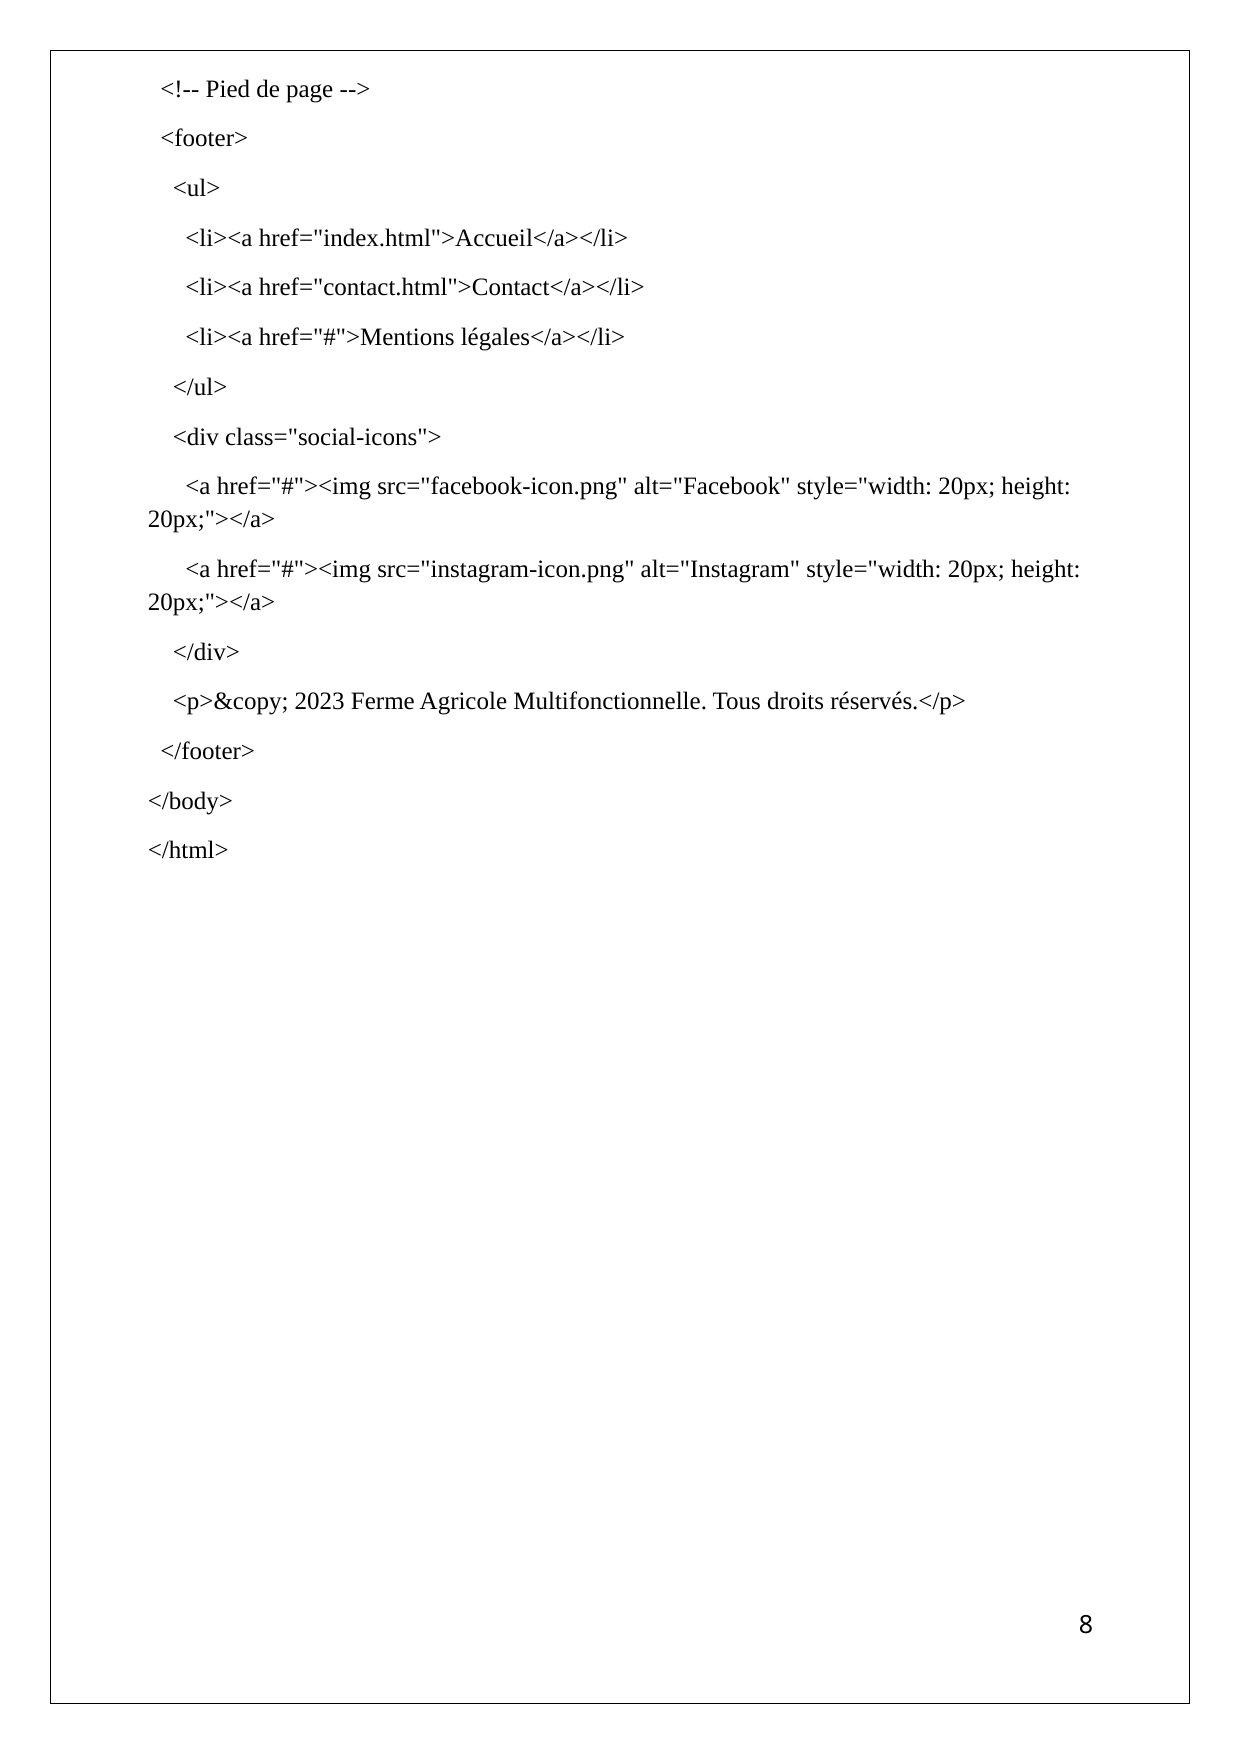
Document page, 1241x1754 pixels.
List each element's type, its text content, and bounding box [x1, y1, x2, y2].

text <a href="#"><img src="facebook-icon.png" alt="Facebook" style="width: 20px; height: 20px;"></a> [148, 471, 1093, 533]
text </ul> [148, 372, 1093, 401]
text </footer> [148, 736, 1093, 765]
text <div class="social-icons"> [148, 422, 1093, 450]
text <li><a href="index.html">Accueil</a></li> [148, 223, 1093, 252]
text <!-- Pied de page --> [148, 74, 1093, 102]
text <p>&copy; 2023 Ferme Agricole Multifonctionnelle. Tous droits réservés.</p> [148, 686, 1093, 715]
text <footer> [148, 123, 1093, 152]
text <li><a href="contact.html">Contact</a></li> [148, 272, 1093, 301]
text </div> [148, 637, 1093, 665]
text <ul> [148, 173, 1093, 202]
text <a href="#"><img src="instagram-icon.png" alt="Instagram" style="width: 20px; height: 20px;"></a> [148, 554, 1093, 616]
text <li><a href="#">Mentions légales</a></li> [148, 322, 1093, 351]
text </html> [148, 835, 1093, 864]
text </body> [148, 786, 1093, 814]
